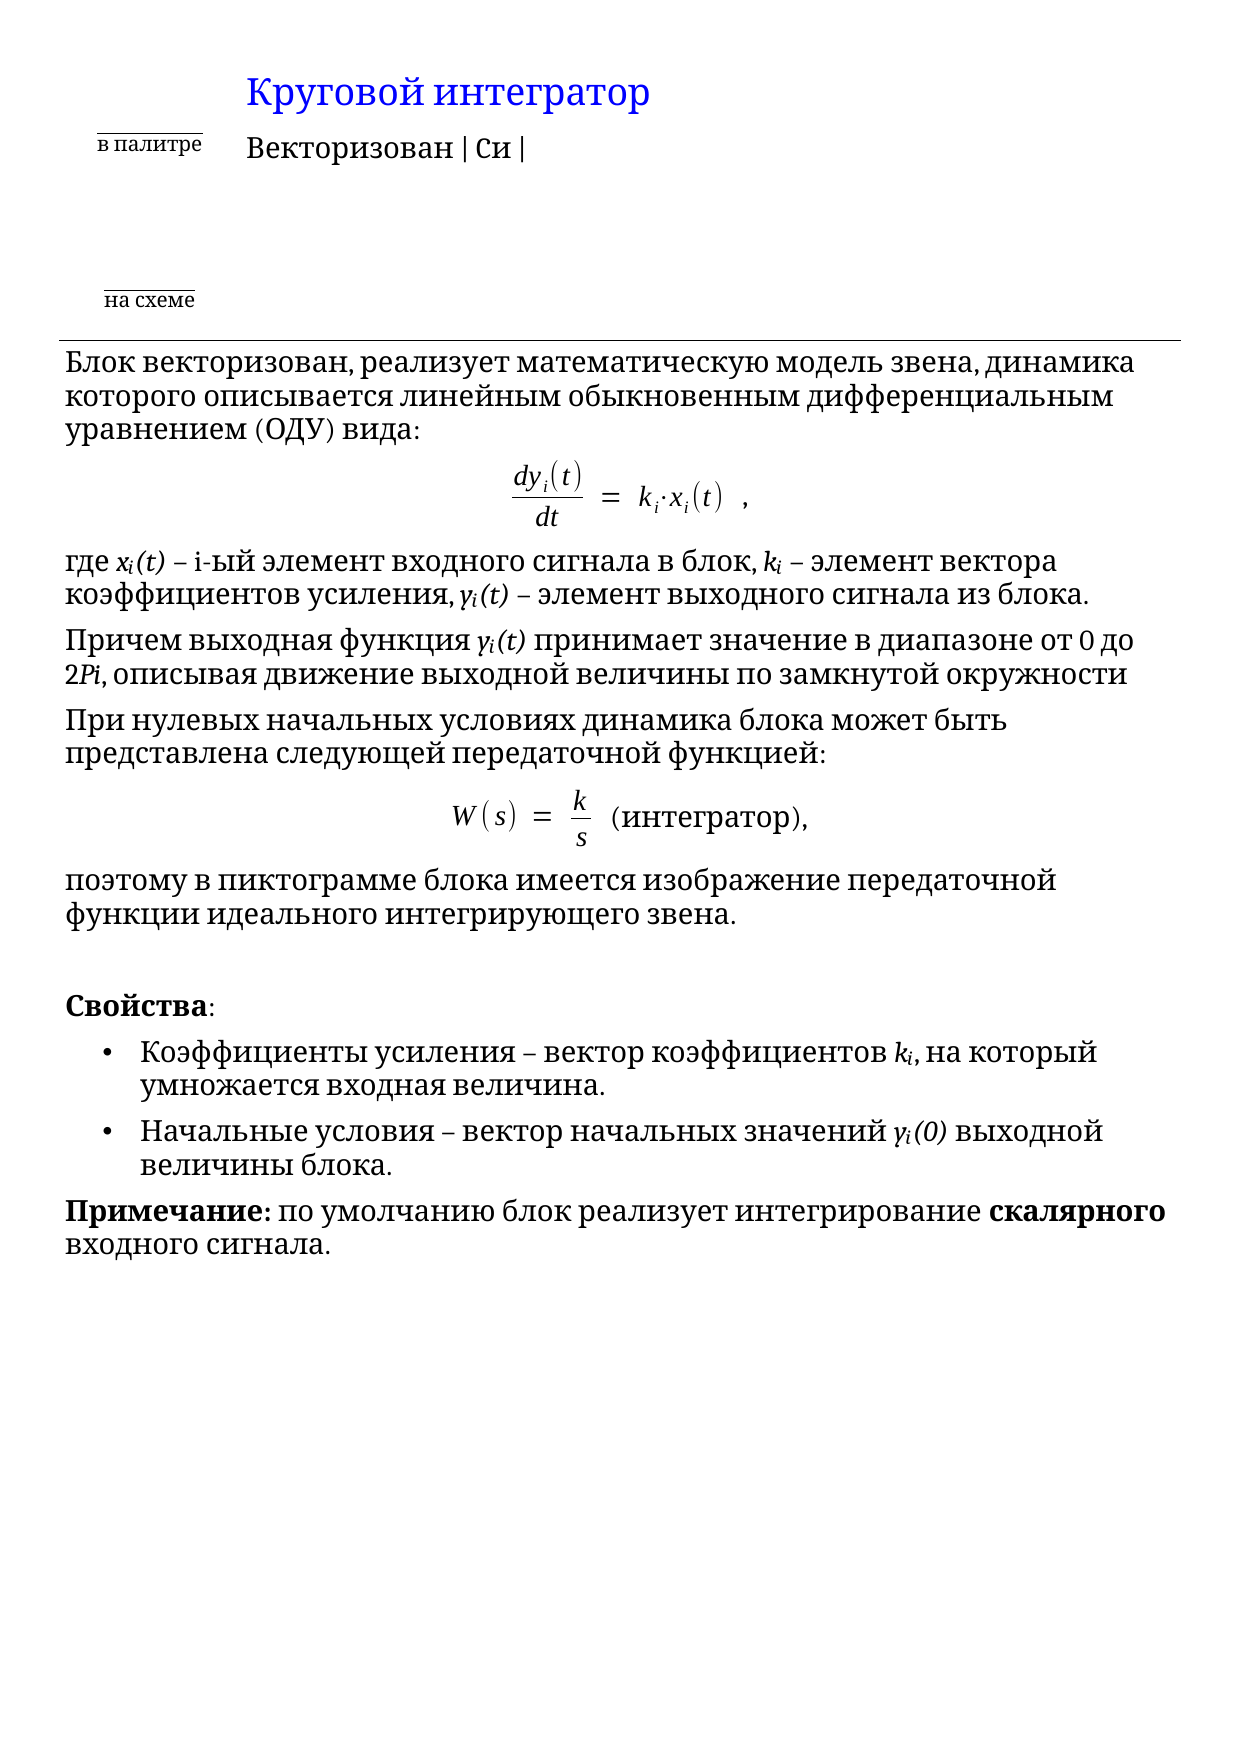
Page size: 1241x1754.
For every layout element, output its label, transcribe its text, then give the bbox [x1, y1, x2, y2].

table_cell в палитре [59, 127, 240, 184]
table_cell Векторизован | Cи | [240, 127, 1181, 184]
table_header [59, 59, 240, 127]
table_cell [240, 283, 1181, 340]
table_cell Блок векторизован, реализует математическую модель звена, динамика которого описывается линейным обыкновенным дифференциальным уравнением (ОДУ) вида: , где xᵢ(t) – i-ый элемент входного сигнала в блок, kᵢ – элемент вектора коэффициентов усиления, yᵢ(t) – элемент выходного сигнала из блока. Причем выходная функция yᵢ(t) принимает значение в диапазоне от 0 до 2Pi, описывая движение выходной величины по замкнутой окружности При нулевых начальных условиях динамика блока может быть представлена следующей передаточной функцией: (интегратор), поэтому в пиктограмме блока имеется изображение передаточной функции идеального интегрирующего звена. Свойства: Коэффициенты усиления – вектор коэффициентов kᵢ, на который умножается входная величина. Начальные условия – вектор начальных значений yᵢ(0) выходной величины блока. Примечание: по умолчанию блок реализует интегрирование скалярного входного сигнала. [59, 341, 1181, 1280]
table_cell на схеме [59, 283, 240, 340]
table_header Круговой интегратор [240, 59, 1181, 127]
table_cell [59, 184, 240, 283]
table_cell [240, 184, 1181, 283]
